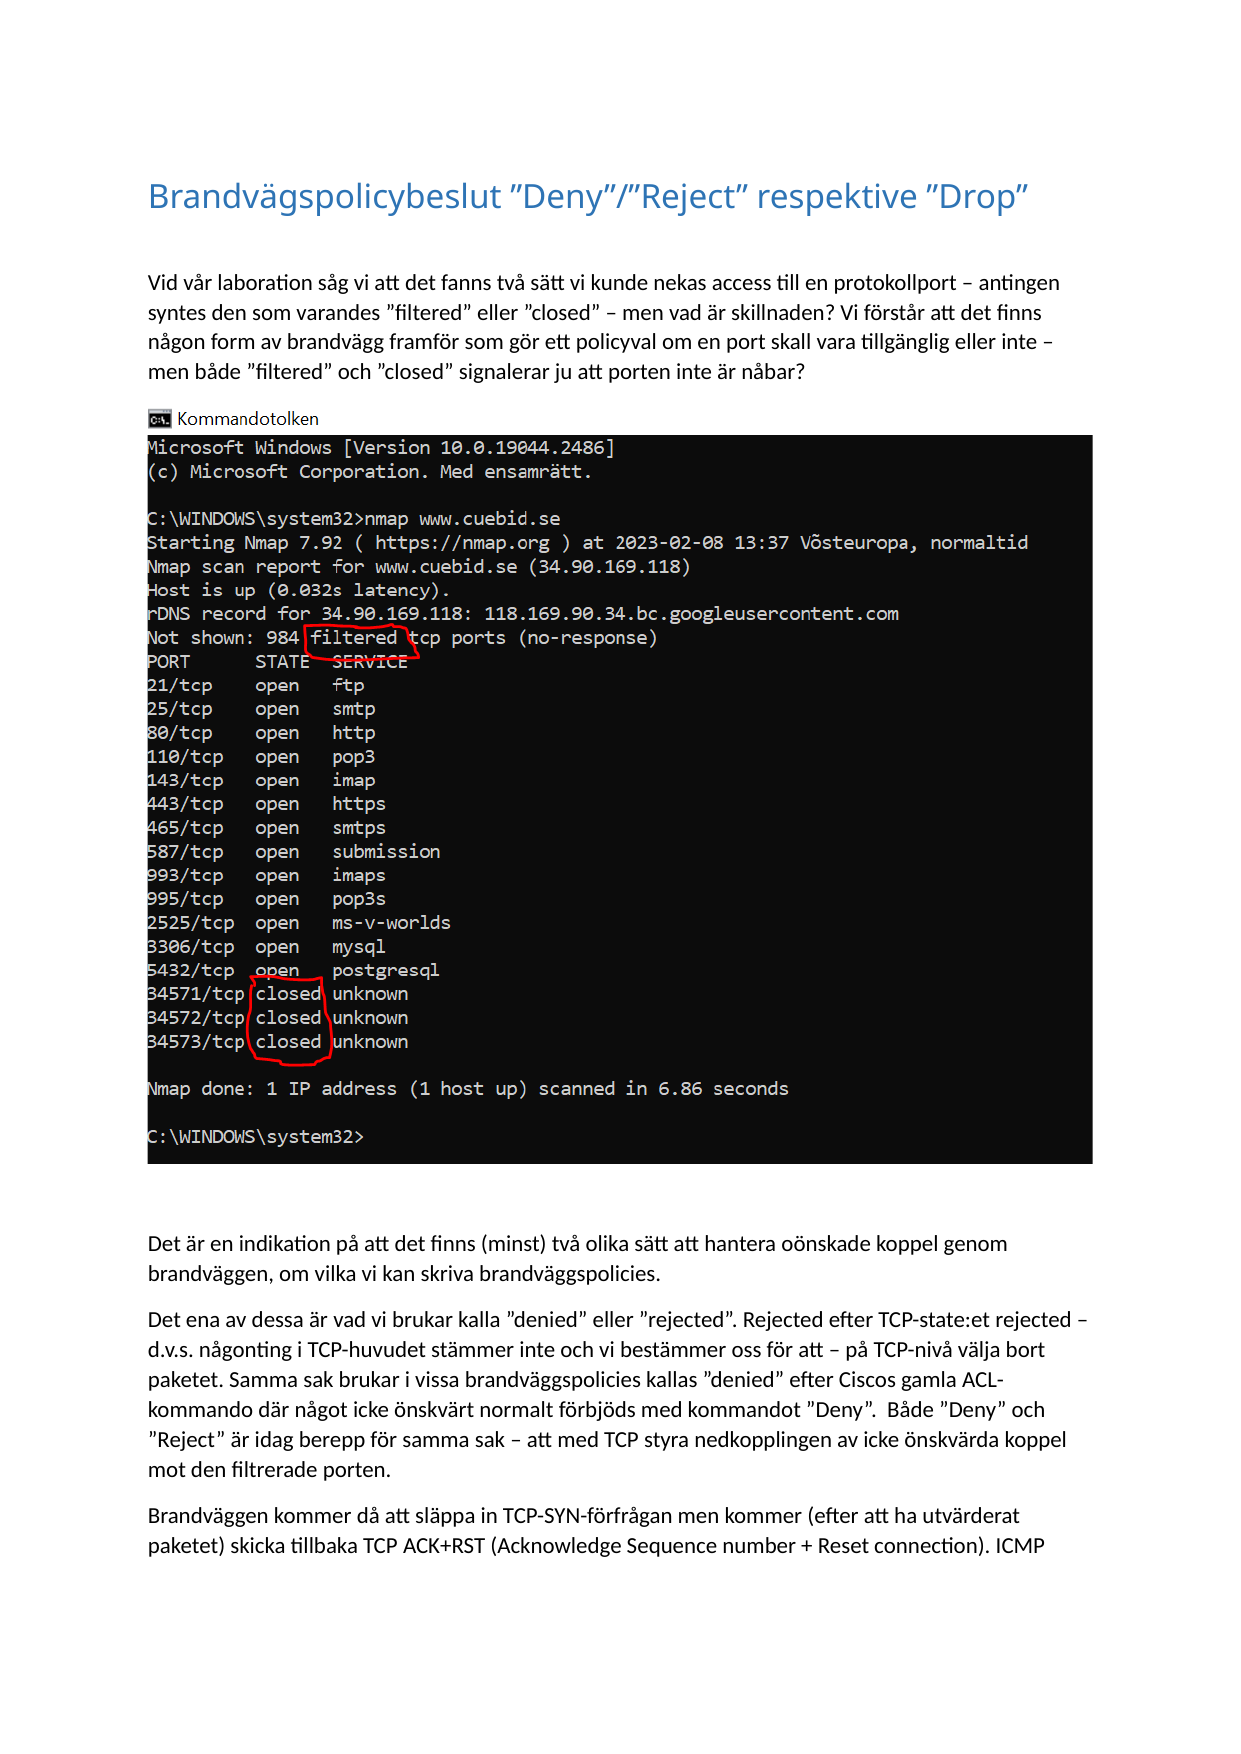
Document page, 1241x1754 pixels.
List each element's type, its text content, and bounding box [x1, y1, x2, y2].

text Det ena av dessa är vad vi brukar kalla ”denied” eller ”rejected”. Rejected efter TCP-state:et rejected – d.v.s. någonting i TCP-huvudet stämmer inte och vi bestämmer oss för att – på TCP-nivå välja bort paketet. Samma sak brukar i vissa brandväggspolicies kallas ”denied” efter Ciscos gamla ACL-kommando där något icke önskvärt normalt förbjöds med kommandot ”Deny”. Både ”Deny” och ”Reject” är idag berepp för samma sak – att med TCP styra nedkopplingen av icke önskvärda koppel mot den filtrerade porten. [148, 1306, 1093, 1483]
text Vid vår laboration såg vi att det fanns två sätt vi kunde nekas access till en protokollport – antingen syntes den som varandes ”filtered” eller ”closed” – men vad är skillnaden? Vi förstår att det finns någon form av brandvägg framför som gör ett policyval om en port skall vara tillgänglig eller inte – men både ”filtered” och ”closed” signalerar ju att porten inte är nåbar? [148, 268, 1093, 385]
subtitle Brandvägspolicybeslut ”Deny”/”Reject” respektive ”Drop” [148, 173, 1093, 218]
text Brandväggen kommer då att släppa in TCP-SYN-förfrågan men kommer (efter att ha utvärderat paketet) skicka tillbaka TCP ACK+RST (Acknowledge Sequence number + Reset connection). ICMP [148, 1502, 1093, 1559]
text Det är en indikation på att det finns (minst) två olika sätt att hantera oönskade koppel genom brandväggen, om vilka vi kan skriva brandväggspolicies. [148, 1229, 1093, 1287]
